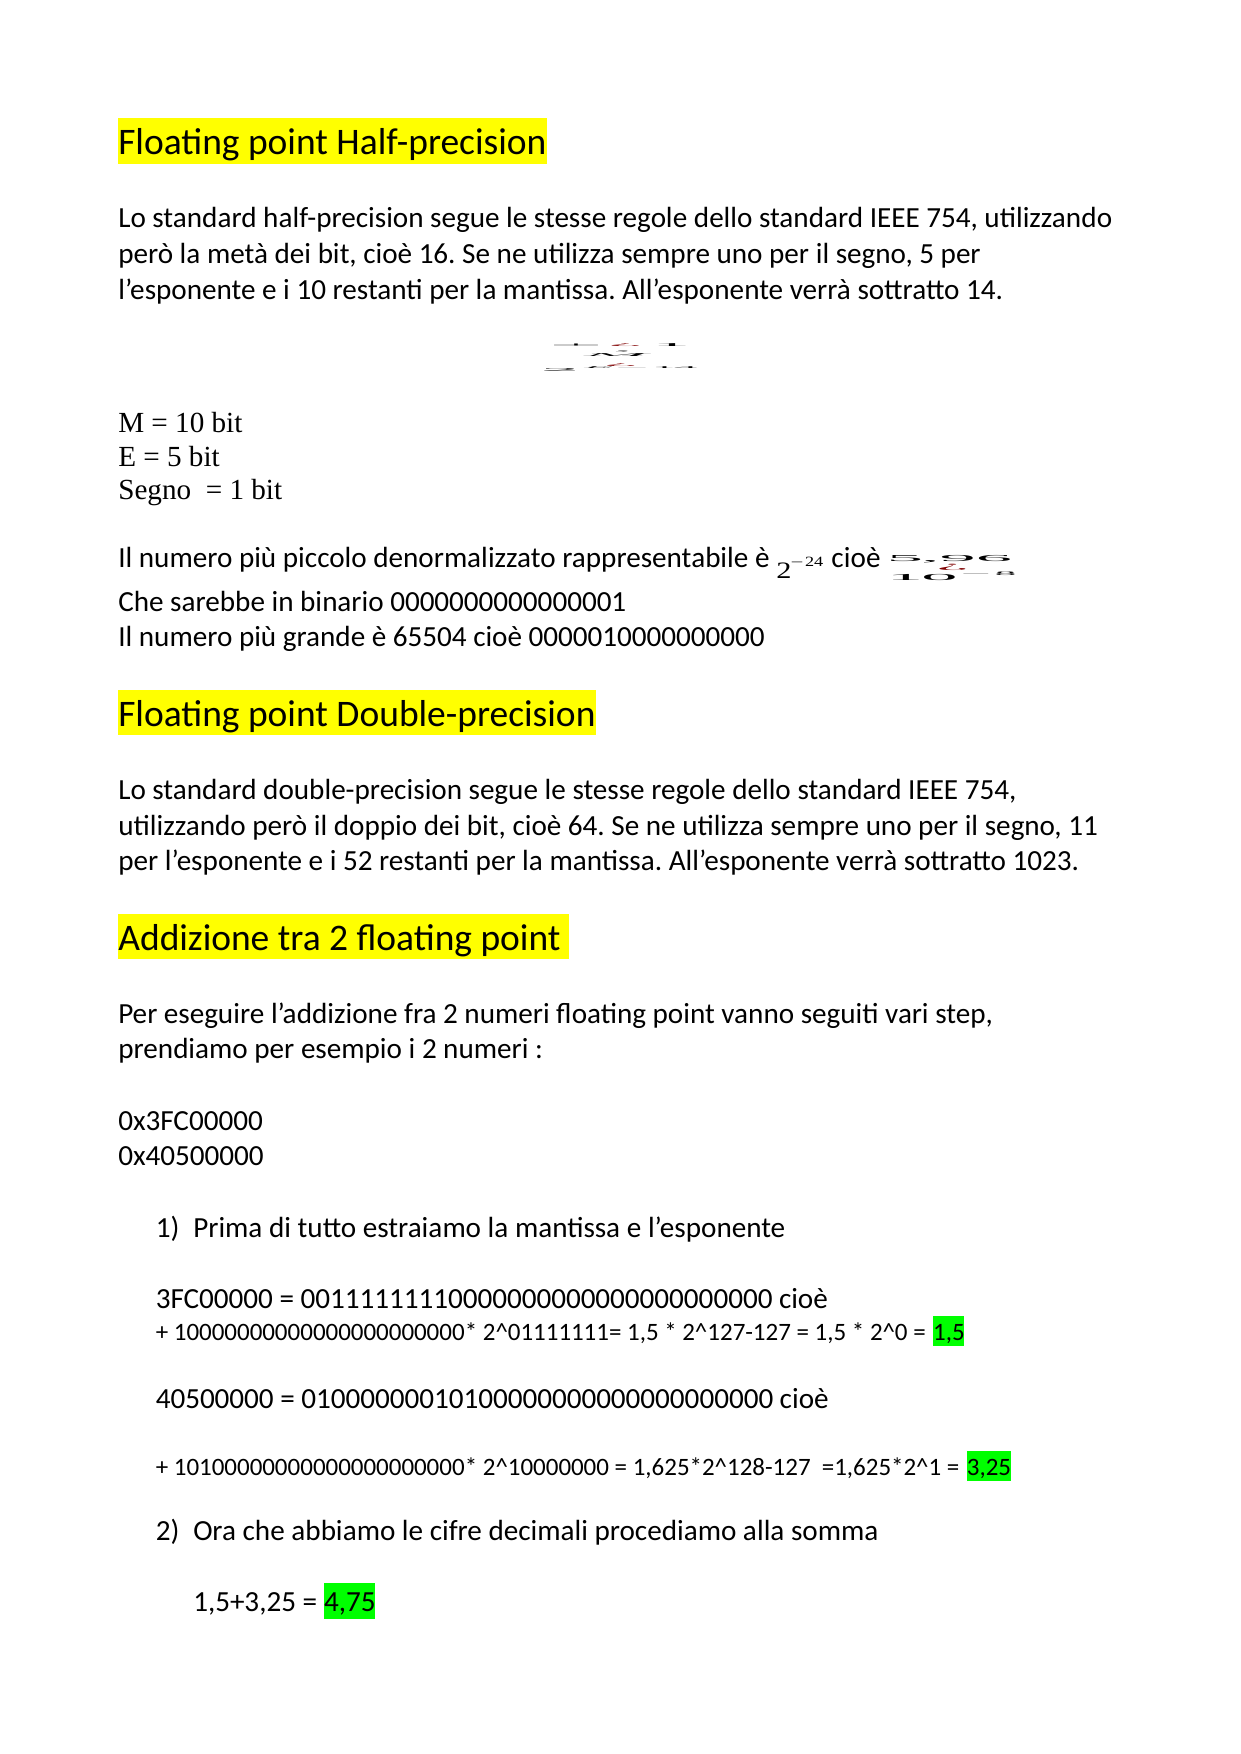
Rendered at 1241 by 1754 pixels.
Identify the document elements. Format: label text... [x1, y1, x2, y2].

text Segno = 1 bit [118, 472, 1122, 506]
list Prima di tutto estraiamo la mantissa e l’esponente [156, 1209, 1122, 1244]
text Addizione tra 2 floating point [118, 913, 1122, 959]
text + 10100000000000000000000* 2^10000000 = 1,625*2^128-127 =1,625*2^1 = 3,25 [156, 1451, 1122, 1481]
text 40500000 = 01000000010100000000000000000000 cioè [156, 1380, 1122, 1415]
text 1,5+3,25 = 4,75 [193, 1583, 1122, 1619]
text 0x3FC00000 [118, 1102, 1122, 1137]
text 0x40500000 [118, 1137, 1122, 1173]
list Ora che abbiamo le cifre decimali procediamo alla somma [156, 1512, 1122, 1548]
text E = 5 bit [118, 439, 1122, 472]
text Floating point Half-precision [118, 118, 1122, 164]
text Per eseguire l’addizione fra 2 numeri floating point vanno seguiti vari step, prendiamo per esempio i 2 numeri : [118, 995, 1122, 1066]
text + 10000000000000000000000* 2^01111111= 1,5 * 2^127-127 = 1,5 * 2^0 = 1,5 [156, 1316, 1122, 1346]
text Il numero più piccolo denormalizzato rappresentabile è cioè [118, 539, 1122, 583]
text Lo standard double-precision segue le stesse regole dello standard IEEE 754, utilizzando però il doppio dei bit, cioè 64. Se ne utilizza sempre uno per il segno, 11 per l’esponente e i 52 restanti per la mantissa. All’esponente verrà sottratto 1023. [118, 771, 1122, 878]
text Il numero più grande è 65504 cioè 0000010000000000 [118, 618, 1122, 654]
text Lo standard half-precision segue le stesse regole dello standard IEEE 754, utilizzando però la metà dei bit, cioè 16. Se ne utilizza sempre uno per il segno, 5 per l’esponente e i 10 restanti per la mantissa. All’esponente verrà sottratto 14. [118, 199, 1122, 306]
text 3FC00000 = 00111111110000000000000000000000 cioè [156, 1280, 1122, 1316]
text Che sarebbe in binario 0000000000000001 [118, 583, 1122, 618]
text Floating point Double-precision [118, 689, 1122, 735]
text M = 10 bit [118, 405, 1122, 439]
